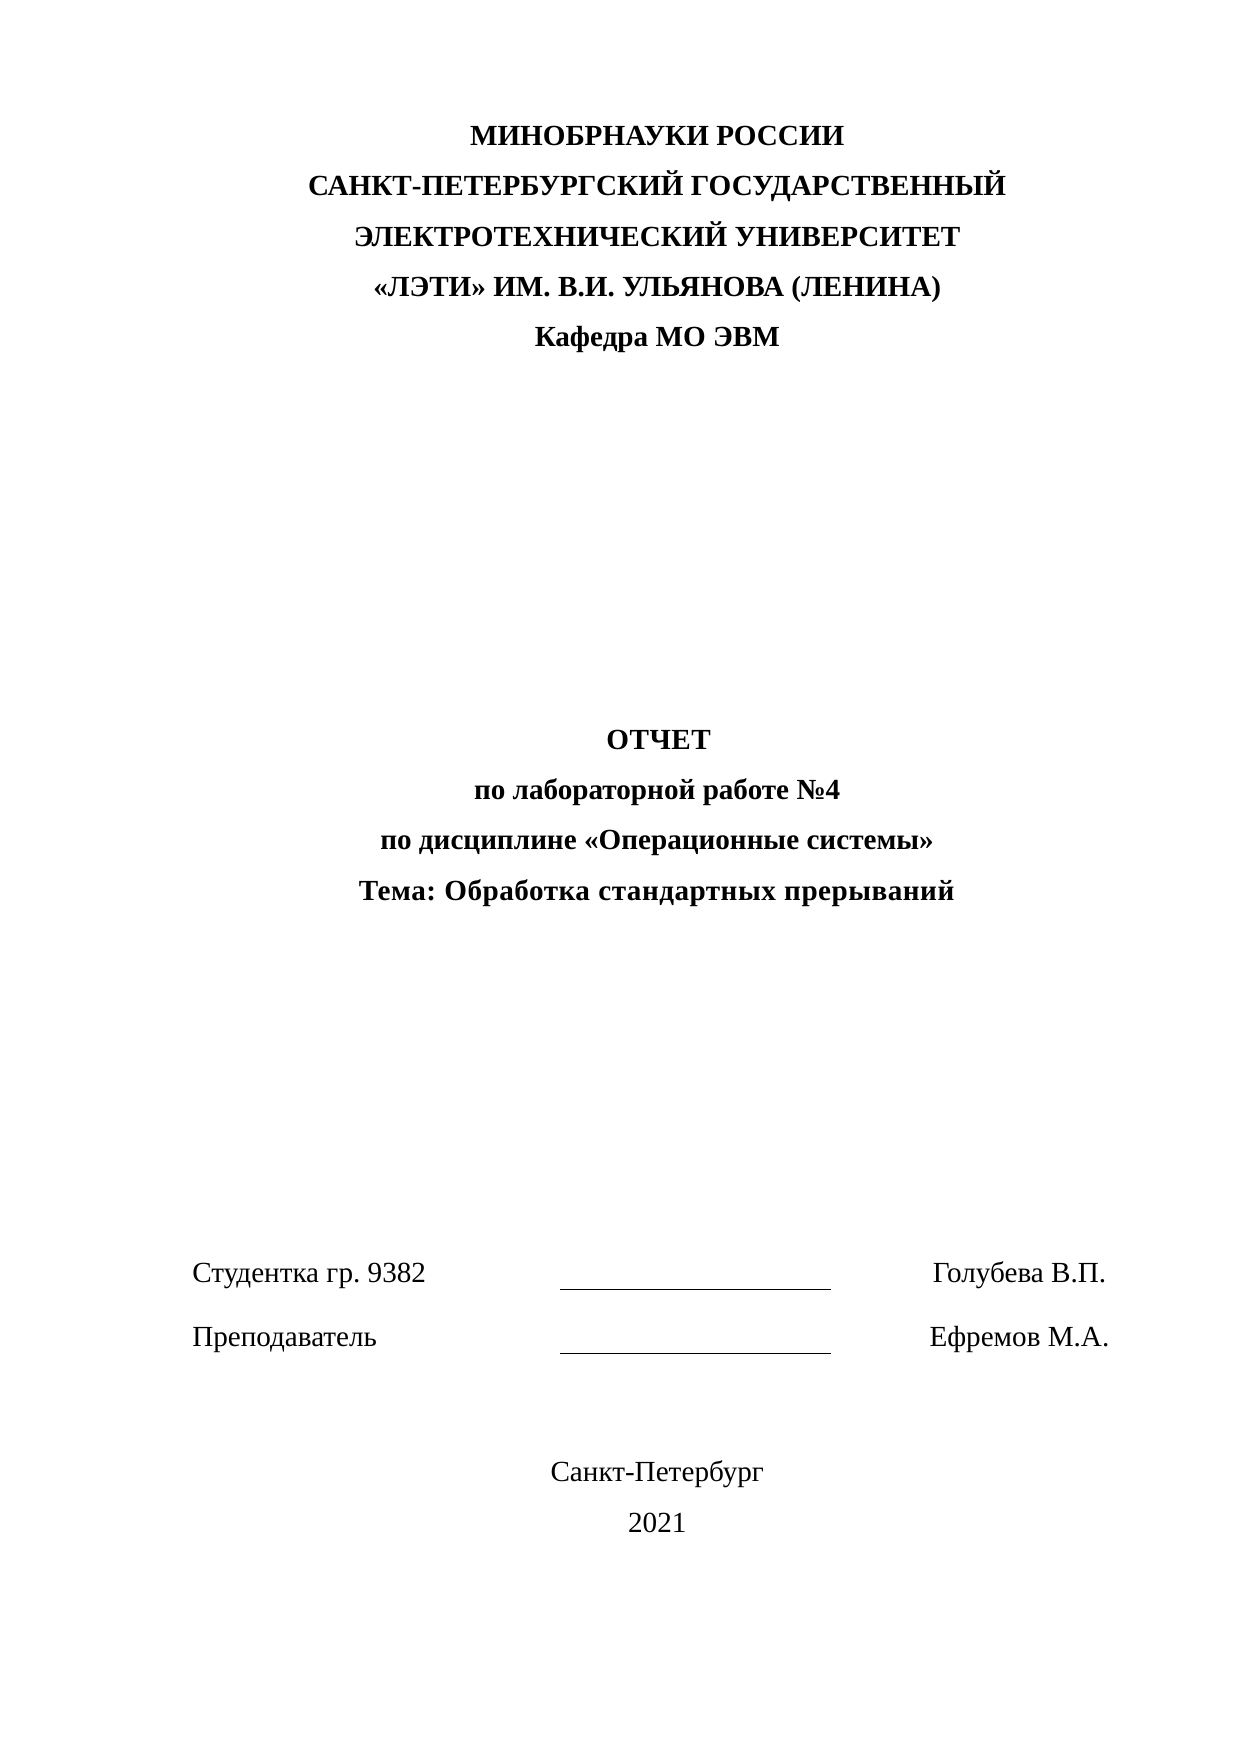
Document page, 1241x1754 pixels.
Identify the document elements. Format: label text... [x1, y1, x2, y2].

text по дисциплине «Операционные системы» [118, 822, 1122, 856]
table_cell Ефремов М.А. [831, 1289, 1133, 1353]
text Кафедра МО ЭВМ [118, 319, 1122, 353]
table_cell [560, 1290, 831, 1353]
text Санкт-Петербургский государственный [118, 168, 1122, 202]
table_header [560, 1225, 831, 1289]
text электротехнический университет [118, 219, 1122, 252]
text 2021 [118, 1505, 1122, 1538]
text Тема: Обработка стандартных прерываний [118, 873, 1122, 906]
text МИНОБРНАУКИ РОССИИ [118, 118, 1122, 152]
text отчет [118, 722, 1122, 755]
table_header Голубева В.П. [831, 1225, 1133, 1289]
text «ЛЭТИ» им. В.И. Ульянова (Ленина) [118, 269, 1122, 303]
text Санкт-Петербург [118, 1454, 1122, 1488]
text по лабораторной работе №4 [118, 772, 1122, 806]
table_cell Преподаватель [107, 1289, 560, 1353]
table_header Студентка гр. 9382 [107, 1225, 560, 1289]
